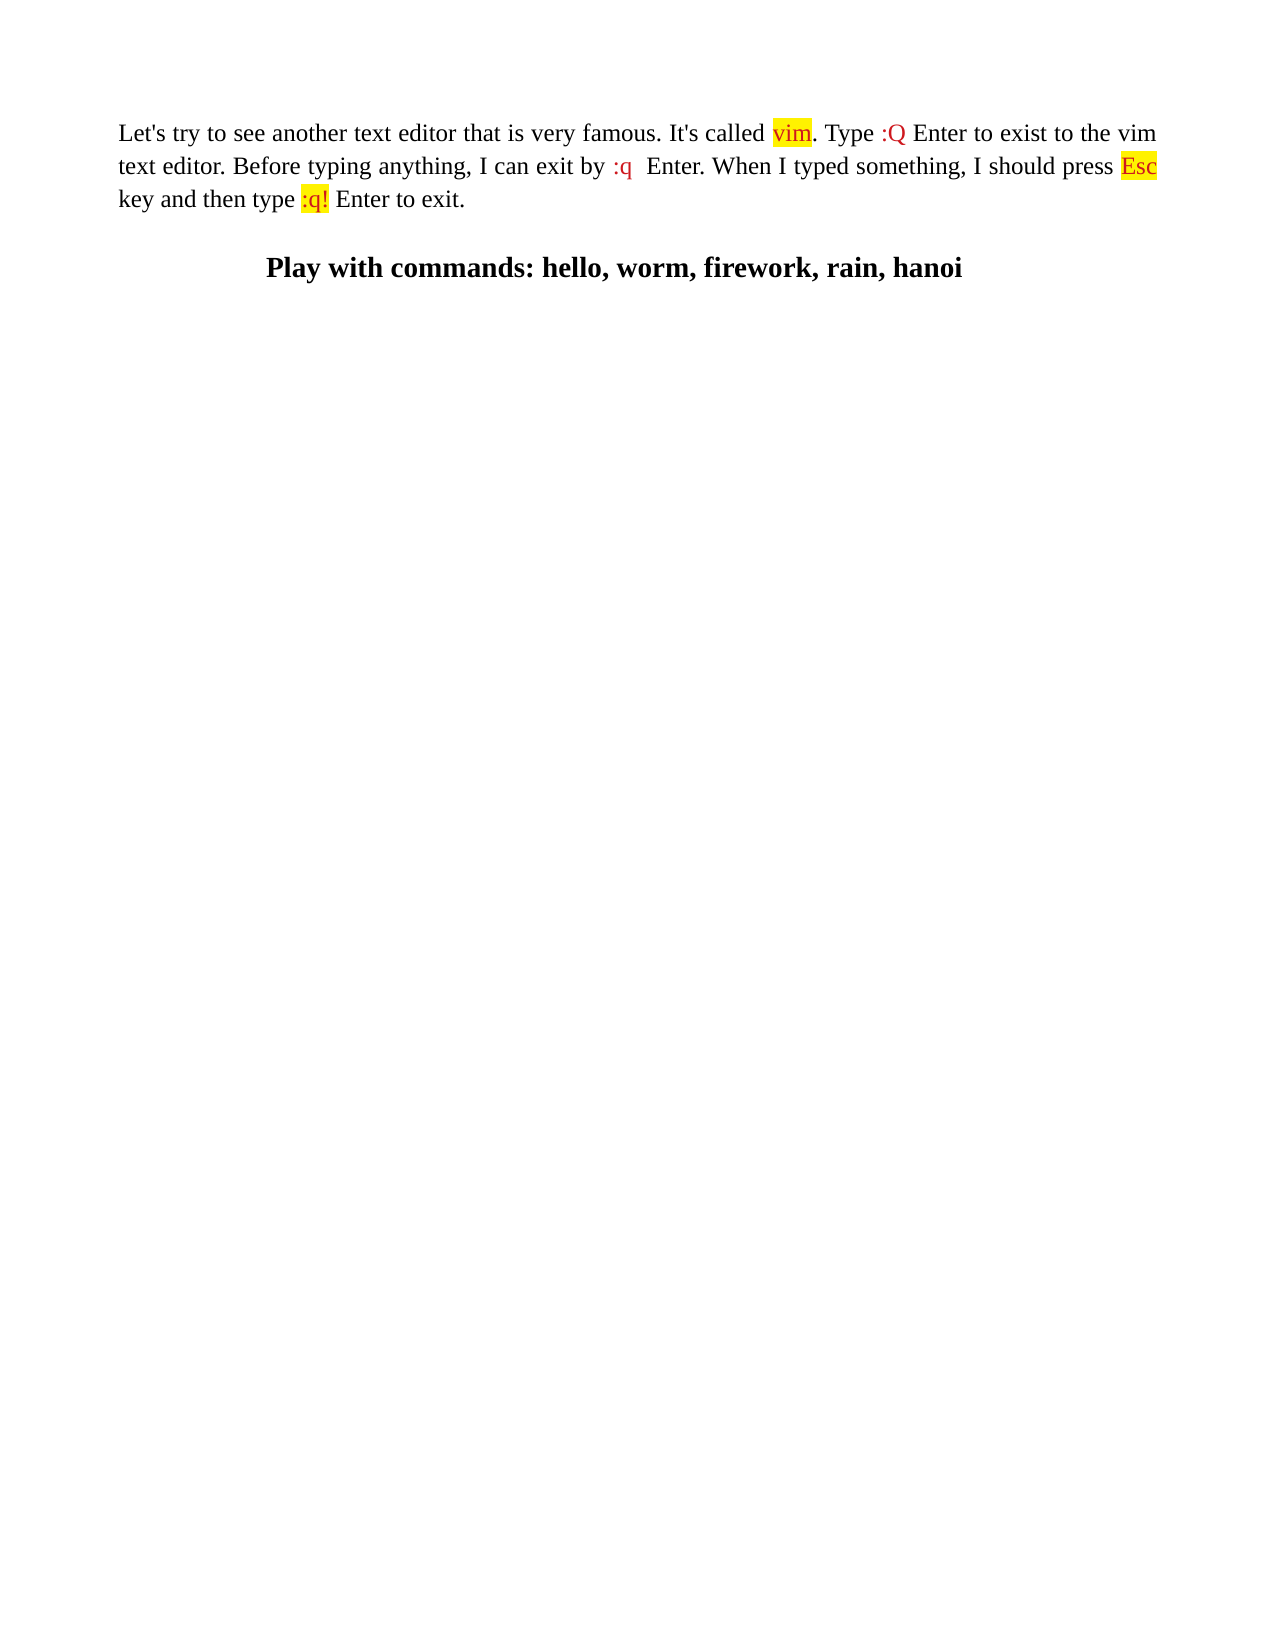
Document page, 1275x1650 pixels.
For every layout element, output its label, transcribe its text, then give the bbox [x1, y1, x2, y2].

text Play with commands: hello, worm, firework, rain, hanoi [266, 250, 1157, 284]
text Let's try to see another text editor that is very famous. It's called vim. Type :Q Enter to exist to the vim text editor. Before typing anything, I can exit by :q Enter. When I typed something, I should press Esc key and then type :q! Enter to exit. [118, 118, 1157, 213]
